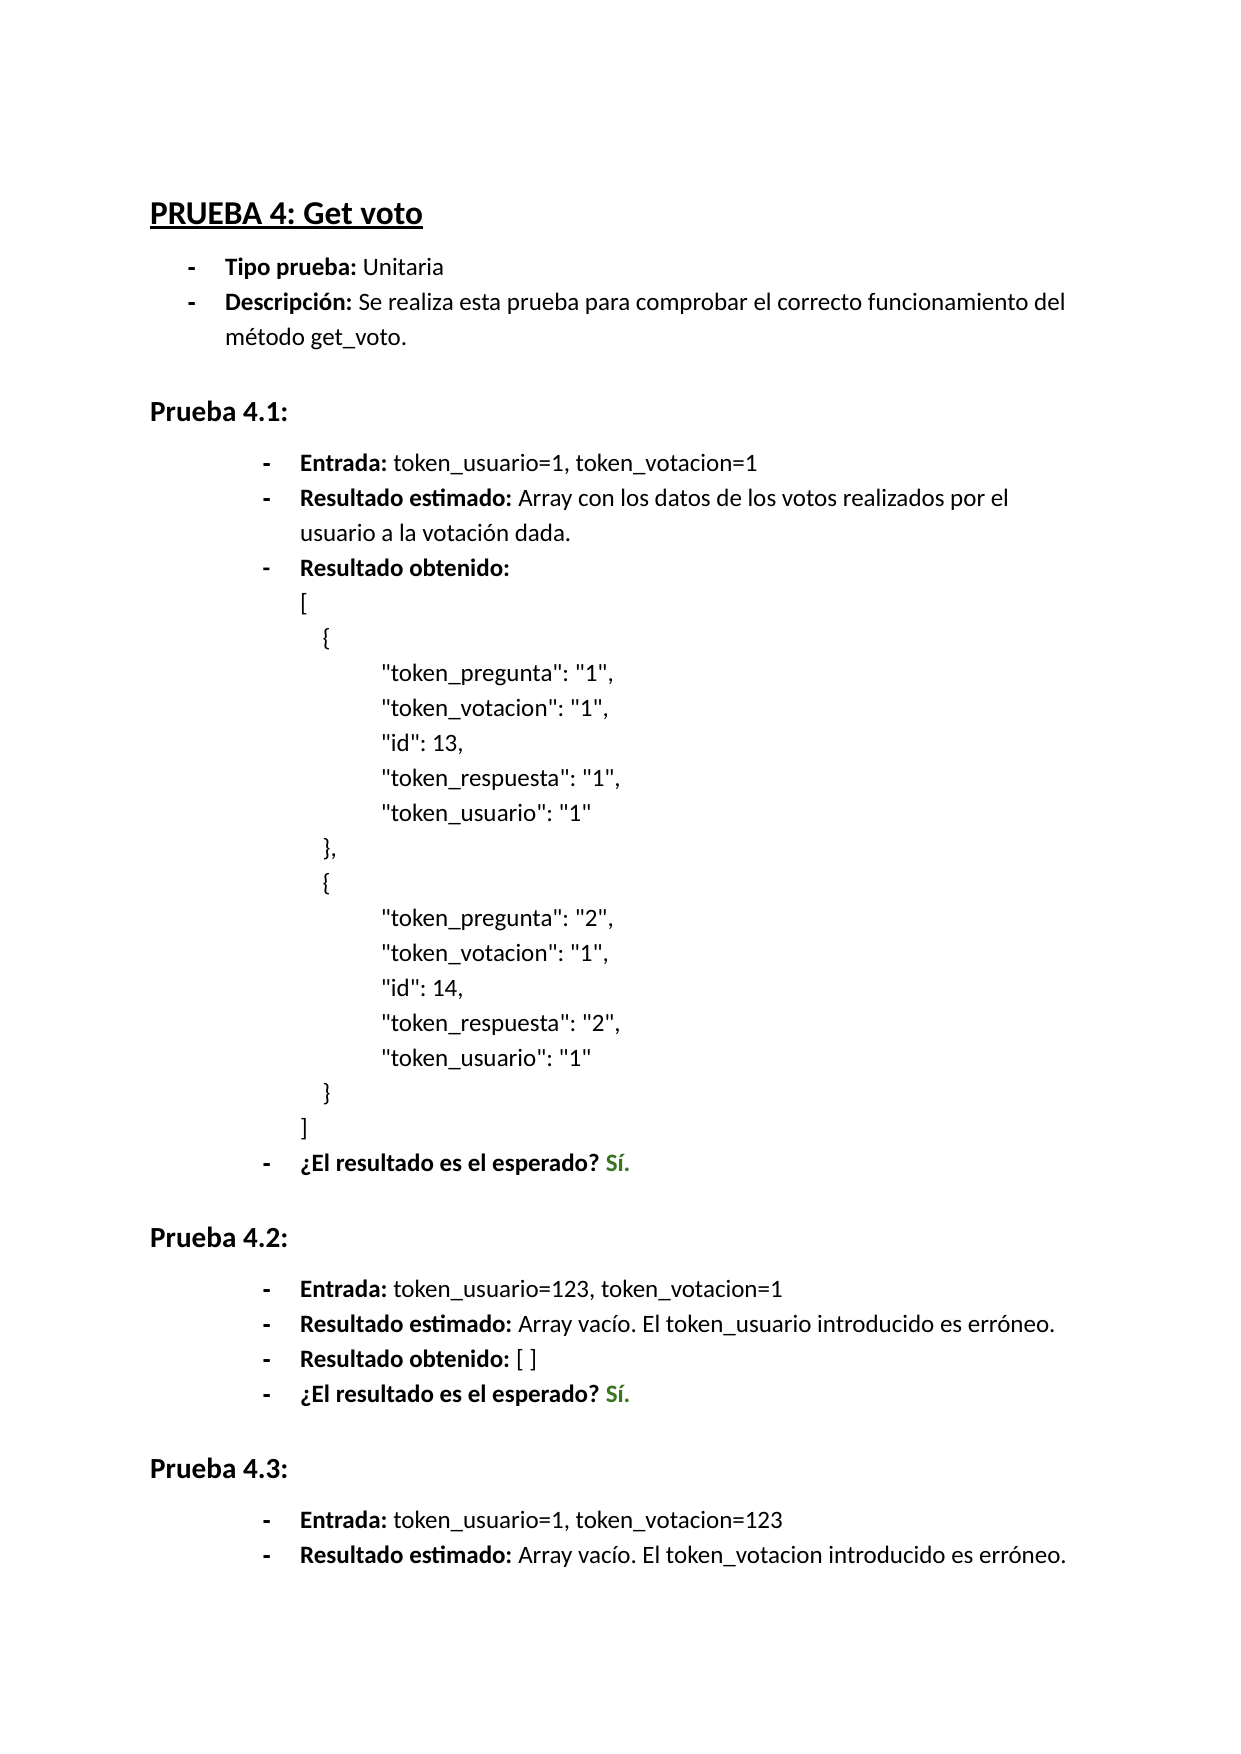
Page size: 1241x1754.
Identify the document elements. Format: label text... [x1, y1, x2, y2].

text "token_usuario": "1" [225, 1042, 1090, 1072]
list Descripción: Se realiza esta prueba para comprobar el correcto funcionamiento del método get_voto. [187, 286, 1090, 351]
list Resultado estimado: Array vacío. El token_usuario introducido es erróneo. [262, 1308, 1090, 1338]
text { [225, 867, 1090, 897]
text } [225, 1077, 1090, 1107]
subtitle PRUEBA 4: Get voto [150, 192, 1090, 232]
list Resultado obtenido: [ ] [262, 1343, 1090, 1373]
list ¿El resultado es el esperado? Sí. [262, 1147, 1090, 1177]
text { [225, 622, 1090, 652]
text "token_usuario": "1" [225, 797, 1090, 827]
list ¿El resultado es el esperado? Sí. [262, 1378, 1090, 1408]
text "token_votacion": "1", [225, 692, 1090, 722]
list Tipo prueba: Unitaria [187, 251, 1090, 281]
text "token_pregunta": "2", [225, 902, 1090, 932]
list Resultado estimado: Array vacío. El token_votacion introducido es erróneo. [262, 1539, 1090, 1569]
text "id": 13, [225, 727, 1090, 757]
list Entrada: token_usuario=1, token_votacion=123 [262, 1504, 1090, 1534]
text "id": 14, [225, 972, 1090, 1002]
subtitle Prueba 4.2: [150, 1219, 1090, 1255]
text "token_votacion": "1", [225, 937, 1090, 967]
list Resultado estimado: Array con los datos de los votos realizados por el usuario a la votación dada. [262, 482, 1090, 547]
text ] [225, 1112, 1090, 1142]
list Entrada: token_usuario=1, token_votacion=1 [262, 447, 1090, 477]
text "token_respuesta": "1", [225, 762, 1090, 792]
text "token_pregunta": "1", [225, 657, 1090, 687]
list Entrada: token_usuario=123, token_votacion=1 [262, 1273, 1090, 1303]
text }, [225, 832, 1090, 862]
subtitle Prueba 4.3: [150, 1450, 1090, 1486]
subtitle Prueba 4.1: [150, 393, 1090, 429]
list Resultado obtenido: [262, 552, 1090, 582]
text "token_respuesta": "2", [225, 1007, 1090, 1037]
text [ [225, 587, 1090, 617]
